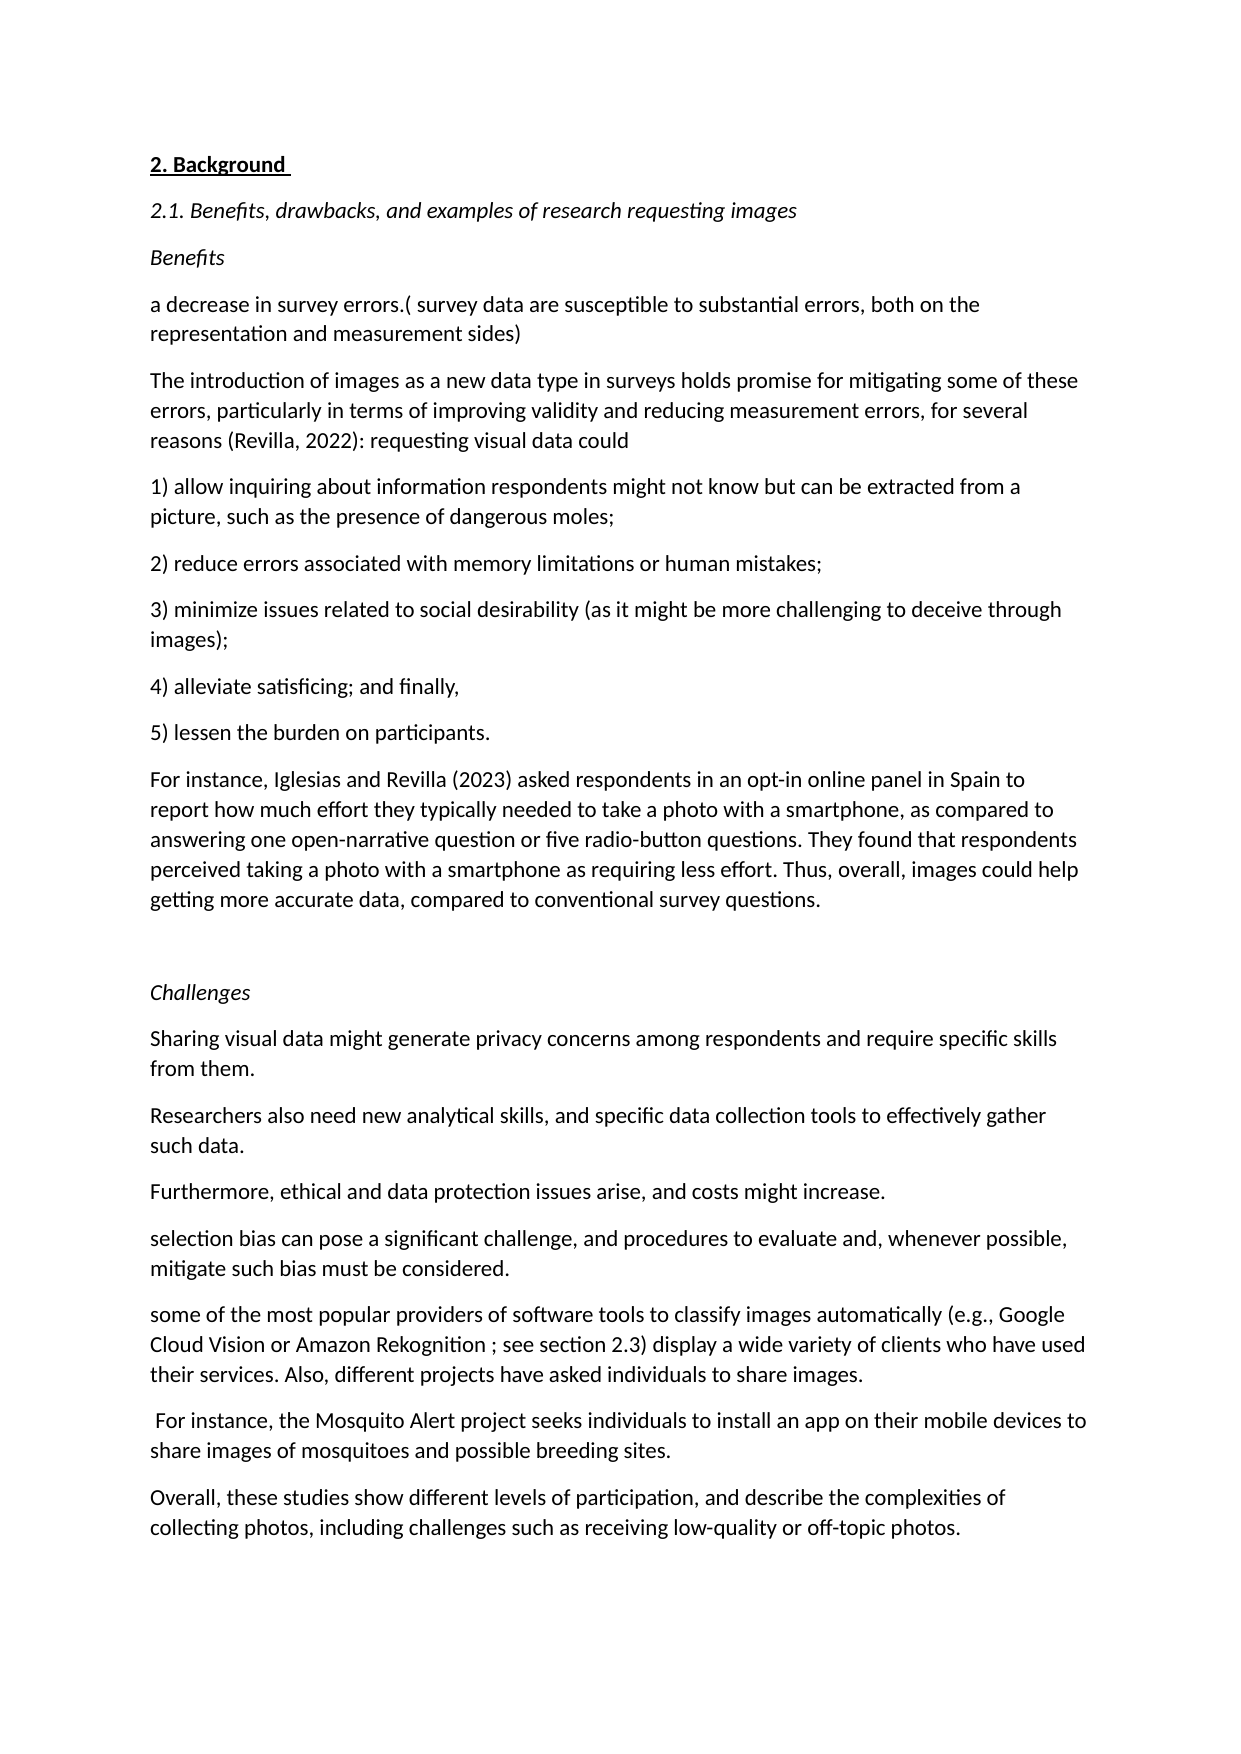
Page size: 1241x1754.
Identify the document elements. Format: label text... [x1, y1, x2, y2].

text selection bias can pose a significant challenge, and procedures to evaluate and, whenever possible, mitigate such bias must be considered. [150, 1224, 1090, 1282]
text For instance, the Mosquito Alert project seeks individuals to install an app on their mobile devices to share images of mosquitoes and possible breeding sites. [150, 1407, 1090, 1464]
text 2. Background [150, 150, 1090, 178]
text For instance, Iglesias and Revilla (2023) asked respondents in an opt-in online panel in Spain to report how much effort they typically needed to take a photo with a smartphone, as compared to answering one open-narrative question or five radio-button questions. They found that respondents perceived taking a photo with a smartphone as requiring less effort. Thus, overall, images could help getting more accurate data, compared to conventional survey questions. [150, 765, 1090, 913]
text 1) allow inquiring about information respondents might not know but can be extracted from a picture, such as the presence of dangerous moles; [150, 472, 1090, 530]
text 5) lessen the burden on participants. [150, 718, 1090, 747]
text Overall, these studies show different levels of participation, and describe the complexities of collecting photos, including challenges such as receiving low-quality or off-topic photos. [150, 1483, 1090, 1541]
text a decrease in survey errors.( survey data are susceptible to substantial errors, both on the representation and measurement sides) [150, 290, 1090, 348]
text Researchers also need new analytical skills, and specific data collection tools to effectively gather such data. [150, 1101, 1090, 1159]
text The introduction of images as a new data type in surveys holds promise for mitigating some of these errors, particularly in terms of improving validity and reducing measurement errors, for several reasons (Revilla, 2022): requesting visual data could [150, 366, 1090, 454]
text Benefits [150, 243, 1090, 271]
text Sharing visual data might generate privacy concerns among respondents and require specific skills from them. [150, 1024, 1090, 1082]
text 3) minimize issues related to social desirability (as it might be more challenging to deceive through images); [150, 596, 1090, 653]
text 2.1. Benefits, drawbacks, and examples of research requesting images [150, 197, 1090, 224]
text 2) reduce errors associated with memory limitations or human mistakes; [150, 549, 1090, 577]
text Furthermore, ethical and data protection issues arise, and costs might increase. [150, 1177, 1090, 1205]
text Challenges [150, 978, 1090, 1006]
text 4) alleviate satisficing; and finally, [150, 672, 1090, 700]
text some of the most popular providers of software tools to classify images automatically (e.g., Google Cloud Vision or Amazon Rekognition ; see section 2.3) display a wide variety of clients who have used their services. Also, different projects have asked individuals to share images. [150, 1300, 1090, 1388]
